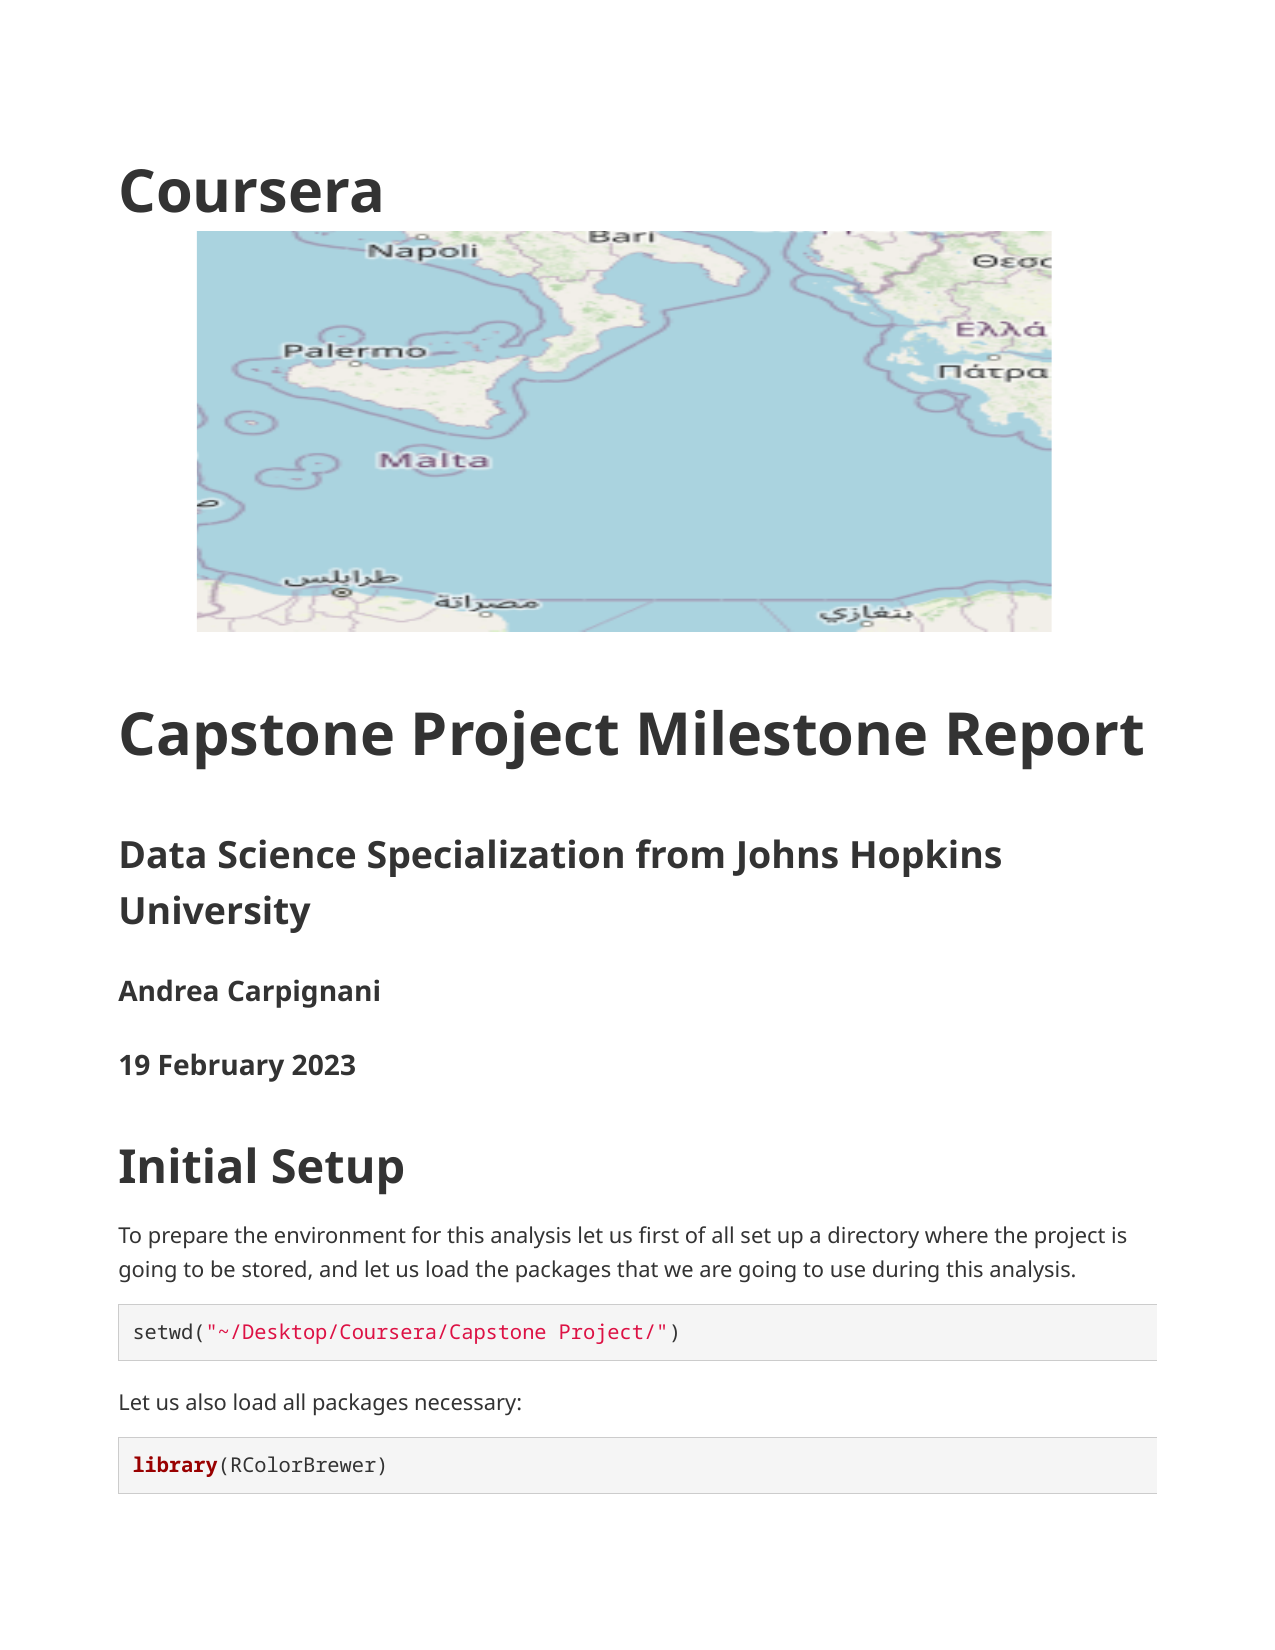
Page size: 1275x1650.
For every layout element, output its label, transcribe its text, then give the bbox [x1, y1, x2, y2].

subtitle Capstone Project Milestone Report [118, 692, 1157, 773]
text Let us also load all packages necessary: [118, 1387, 1157, 1417]
text library(RColorBrewer) [119, 1438, 1157, 1493]
subtitle Coursera [118, 149, 1157, 230]
subtitle Andrea Carpignani [118, 972, 1157, 1010]
subtitle 19 February 2023 [118, 1045, 1157, 1083]
subtitle Data Science Specialization from Johns Hopkins University [118, 828, 1157, 935]
text To prepare the environment for this analysis let us first of all set up a directory where the project is going to be stored, and let us load the packages that we are going to use during this analysis. [118, 1220, 1157, 1284]
subtitle Initial Setup [118, 1134, 1157, 1198]
picture [196, 231, 1052, 632]
text setwd("~/Desktop/Coursera/Capstone Project/") [119, 1305, 1157, 1360]
